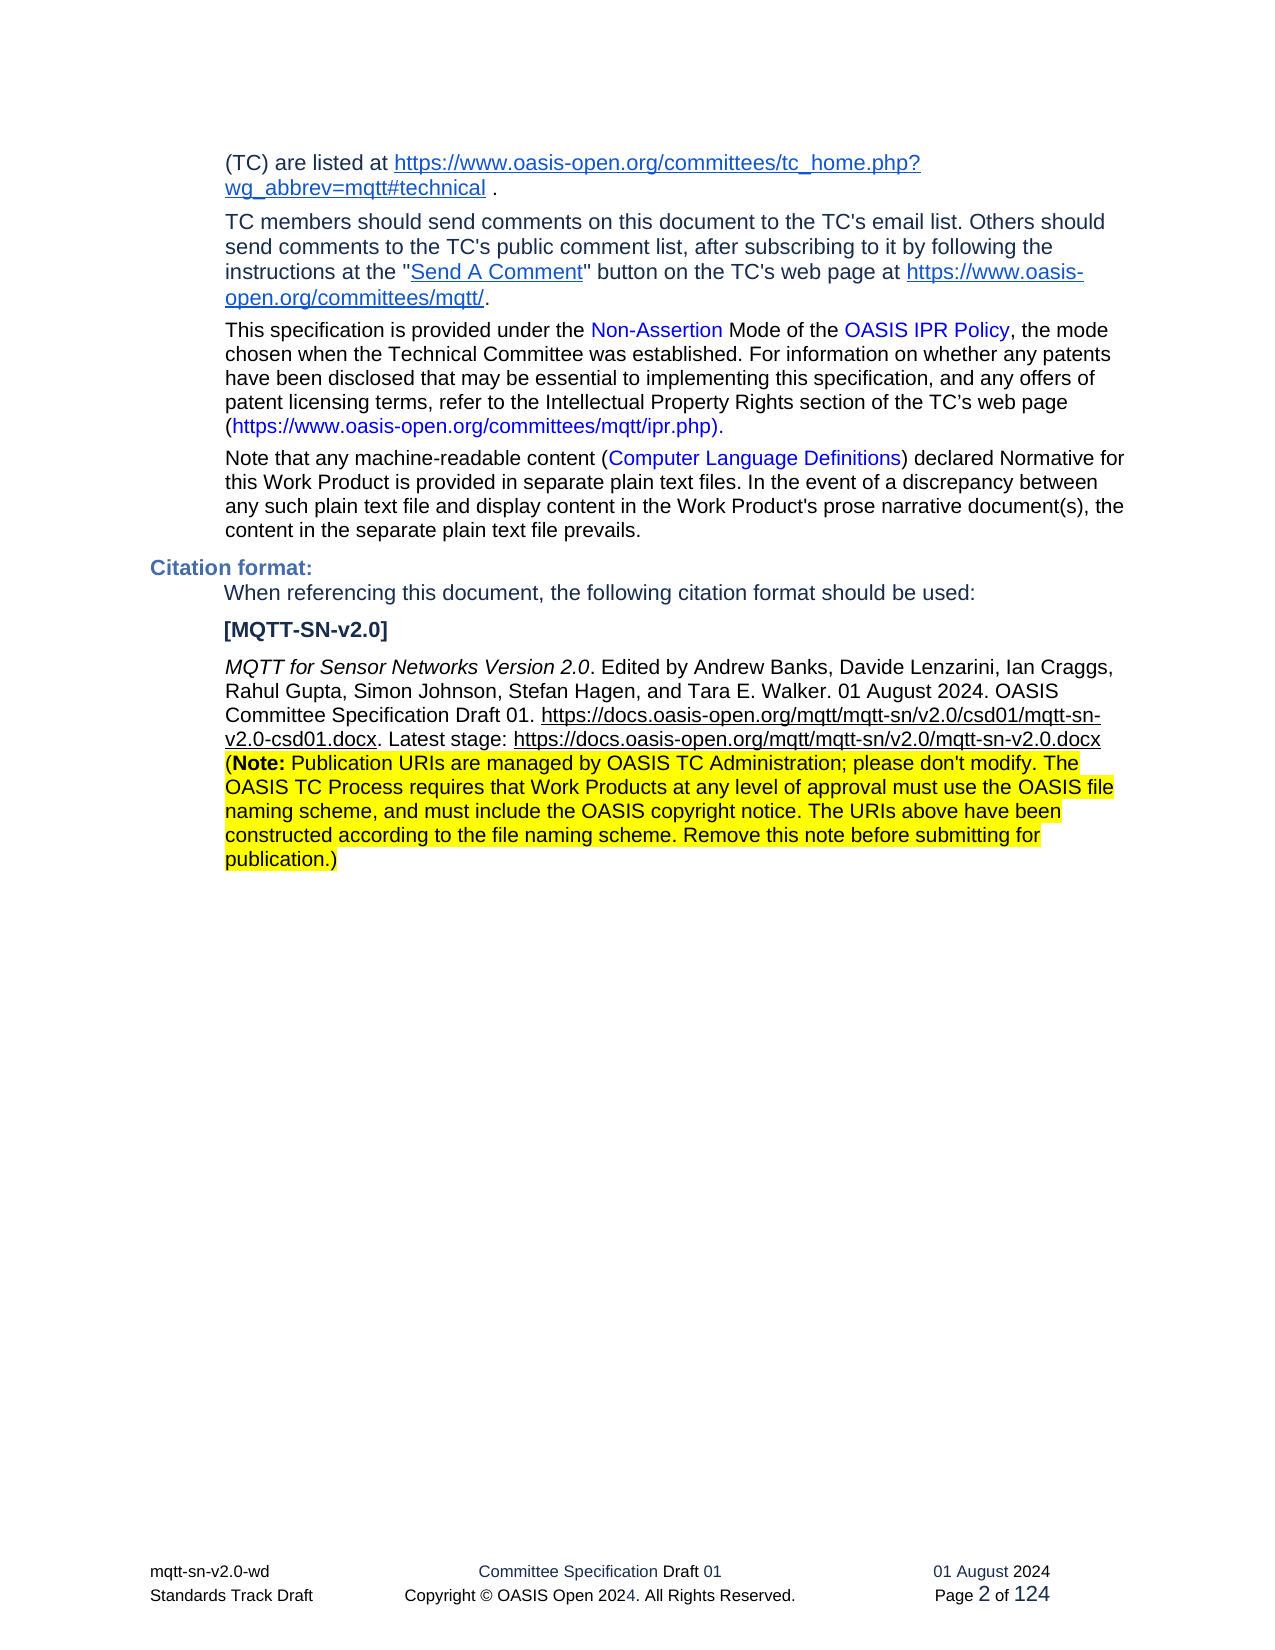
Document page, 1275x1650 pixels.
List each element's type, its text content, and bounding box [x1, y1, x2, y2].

text This specification is provided under the Non-Assertion Mode of the OASIS IPR Policy, the mode chosen when the Technical Committee was established. For information on whether any patents have been disclosed that may be essential to implementing this specification, and any offers of patent licensing terms, refer to the Intellectual Property Rights section of the TC’s web page (https://www.oasis-open.org/committees/mqtt/ipr.php). [225, 318, 1125, 438]
text (Note: Publication URIs are managed by OASIS TC Administration; please don't modify. The OASIS TC Process requires that Work Products at any level of approval must use the OASIS file naming scheme, and must include the OASIS copyright notice. The URIs above have been constructed according to the file naming scheme. Remove this note before submitting for publication.) [225, 751, 1125, 871]
text MQTT for Sensor Networks Version 2.0. Edited by Andrew Banks, Davide Lenzarini, Ian Craggs, Rahul Gupta, Simon Johnson, Stefan Hagen, and Tara E. Walker. 01 August 2024. OASIS Committee Specification Draft 01. https://docs.oasis-open.org/mqtt/mqtt-sn/v2.0/csd01/mqtt-sn-v2.0-csd01.docx. Latest stage: https://docs.oasis-open.org/mqtt/mqtt-sn/v2.0/mqtt-sn-v2.0.docx [225, 655, 1125, 751]
text TC members should send comments on this document to the TC's email list. Others should send comments to the TC's public comment list, after subscribing to it by following the instructions at the "Send A Comment" button on the TC's web page at https://www.oasis-open.org/committees/mqtt/. [225, 209, 1125, 309]
text When referencing this document, the following citation format should be used: [223, 579, 1124, 605]
text [MQTT-SN-v2.0] [223, 617, 1124, 642]
text Note that any machine-readable content (Computer Language Definitions) declared Normative for this Work Product is provided in separate plain text files. In the event of a discrepancy between any such plain text file and display content in the Work Product's prose narrative document(s), the content in the separate plain text file prevails. [225, 446, 1125, 542]
text Citation format: [150, 554, 1125, 579]
text (TC) are listed at https://www.oasis-open.org/committees/tc_home.php?wg_abbrev=mqtt#technical . [225, 150, 1125, 200]
